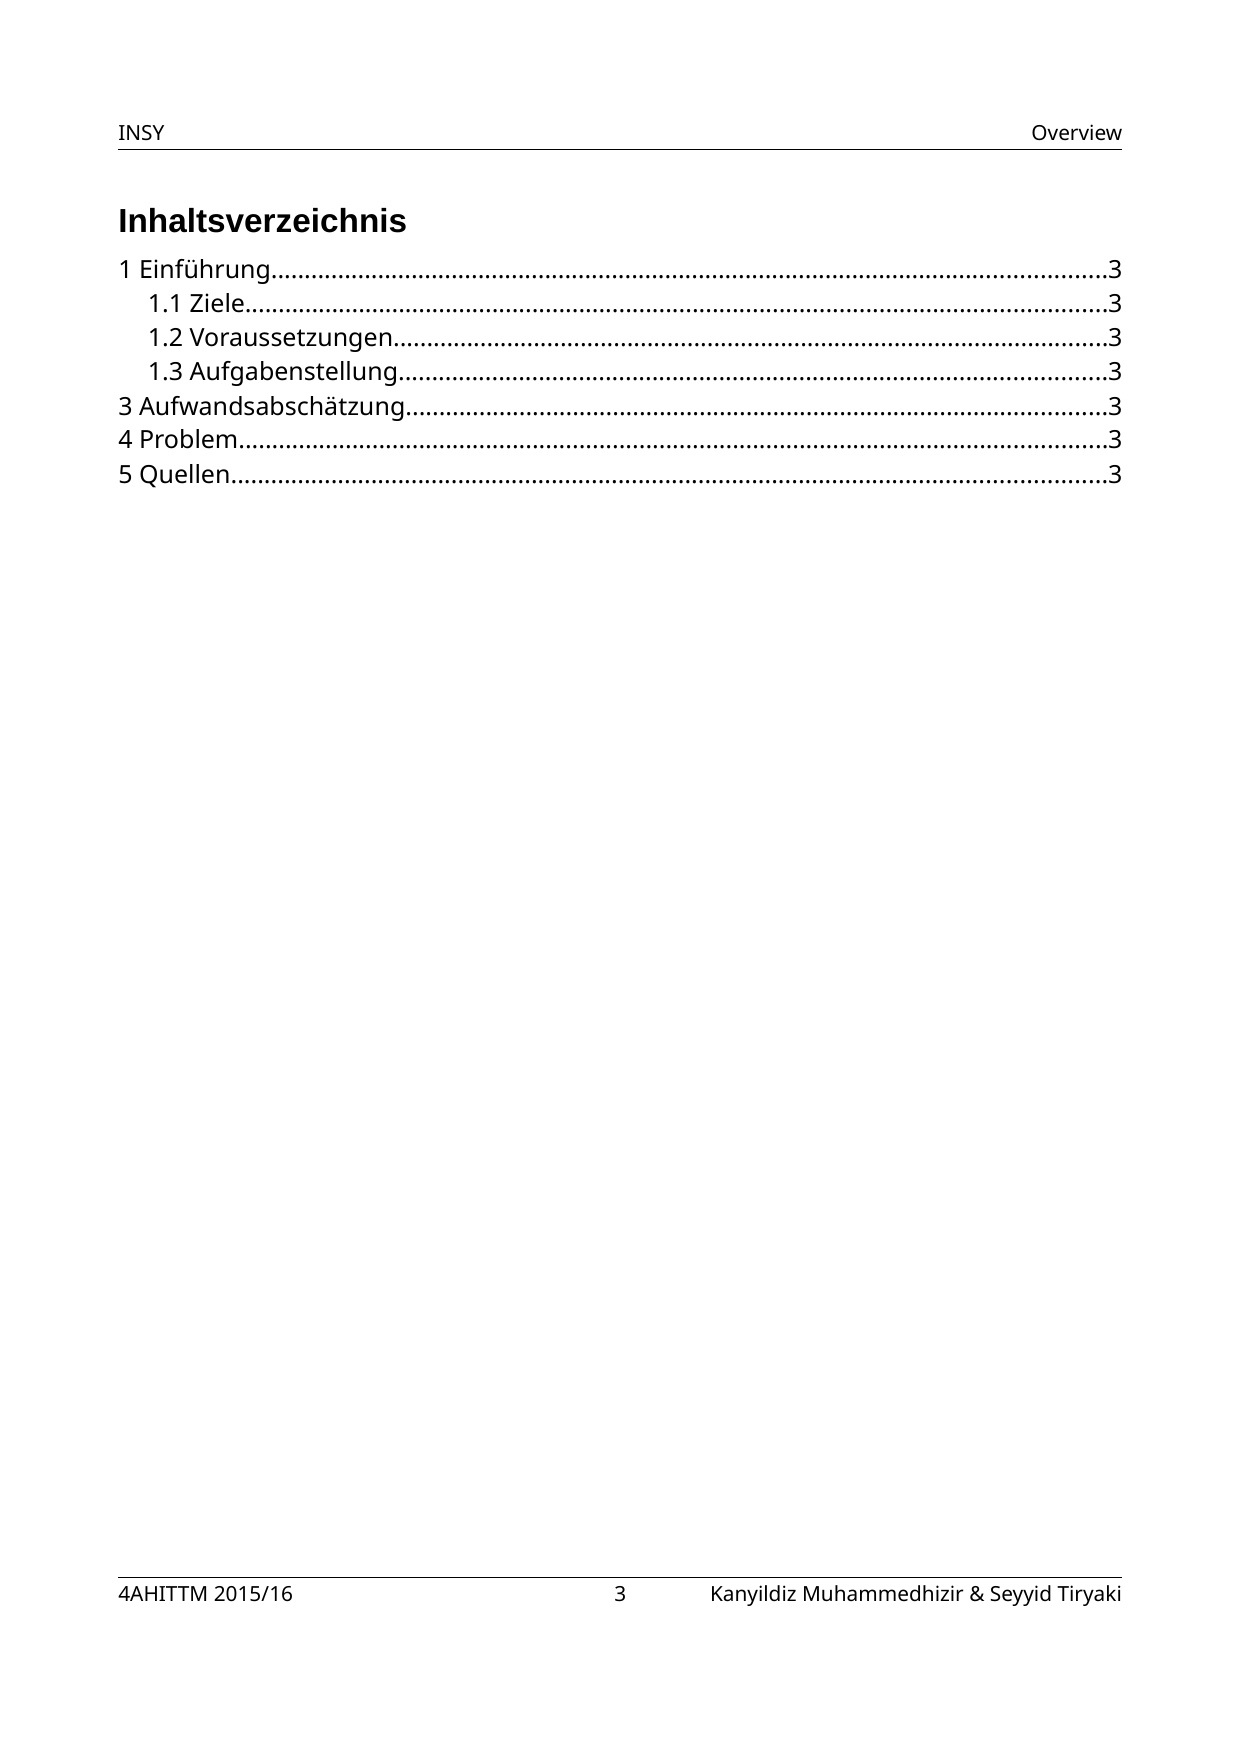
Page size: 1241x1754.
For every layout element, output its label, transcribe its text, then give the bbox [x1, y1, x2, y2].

text 4 Problem 3 [118, 422, 1122, 456]
subtitle Inhaltsverzeichnis [118, 201, 1122, 239]
text 1 Einführung 3 [118, 252, 1122, 286]
text 5 Quellen 3 [118, 456, 1122, 490]
text 1.2 Voraussetzungen 3 [148, 320, 1122, 354]
text 3 Aufwandsabschätzung 3 [118, 388, 1122, 422]
text 1.3 Aufgabenstellung 3 [148, 354, 1122, 388]
text 1.1 Ziele 3 [148, 286, 1122, 320]
